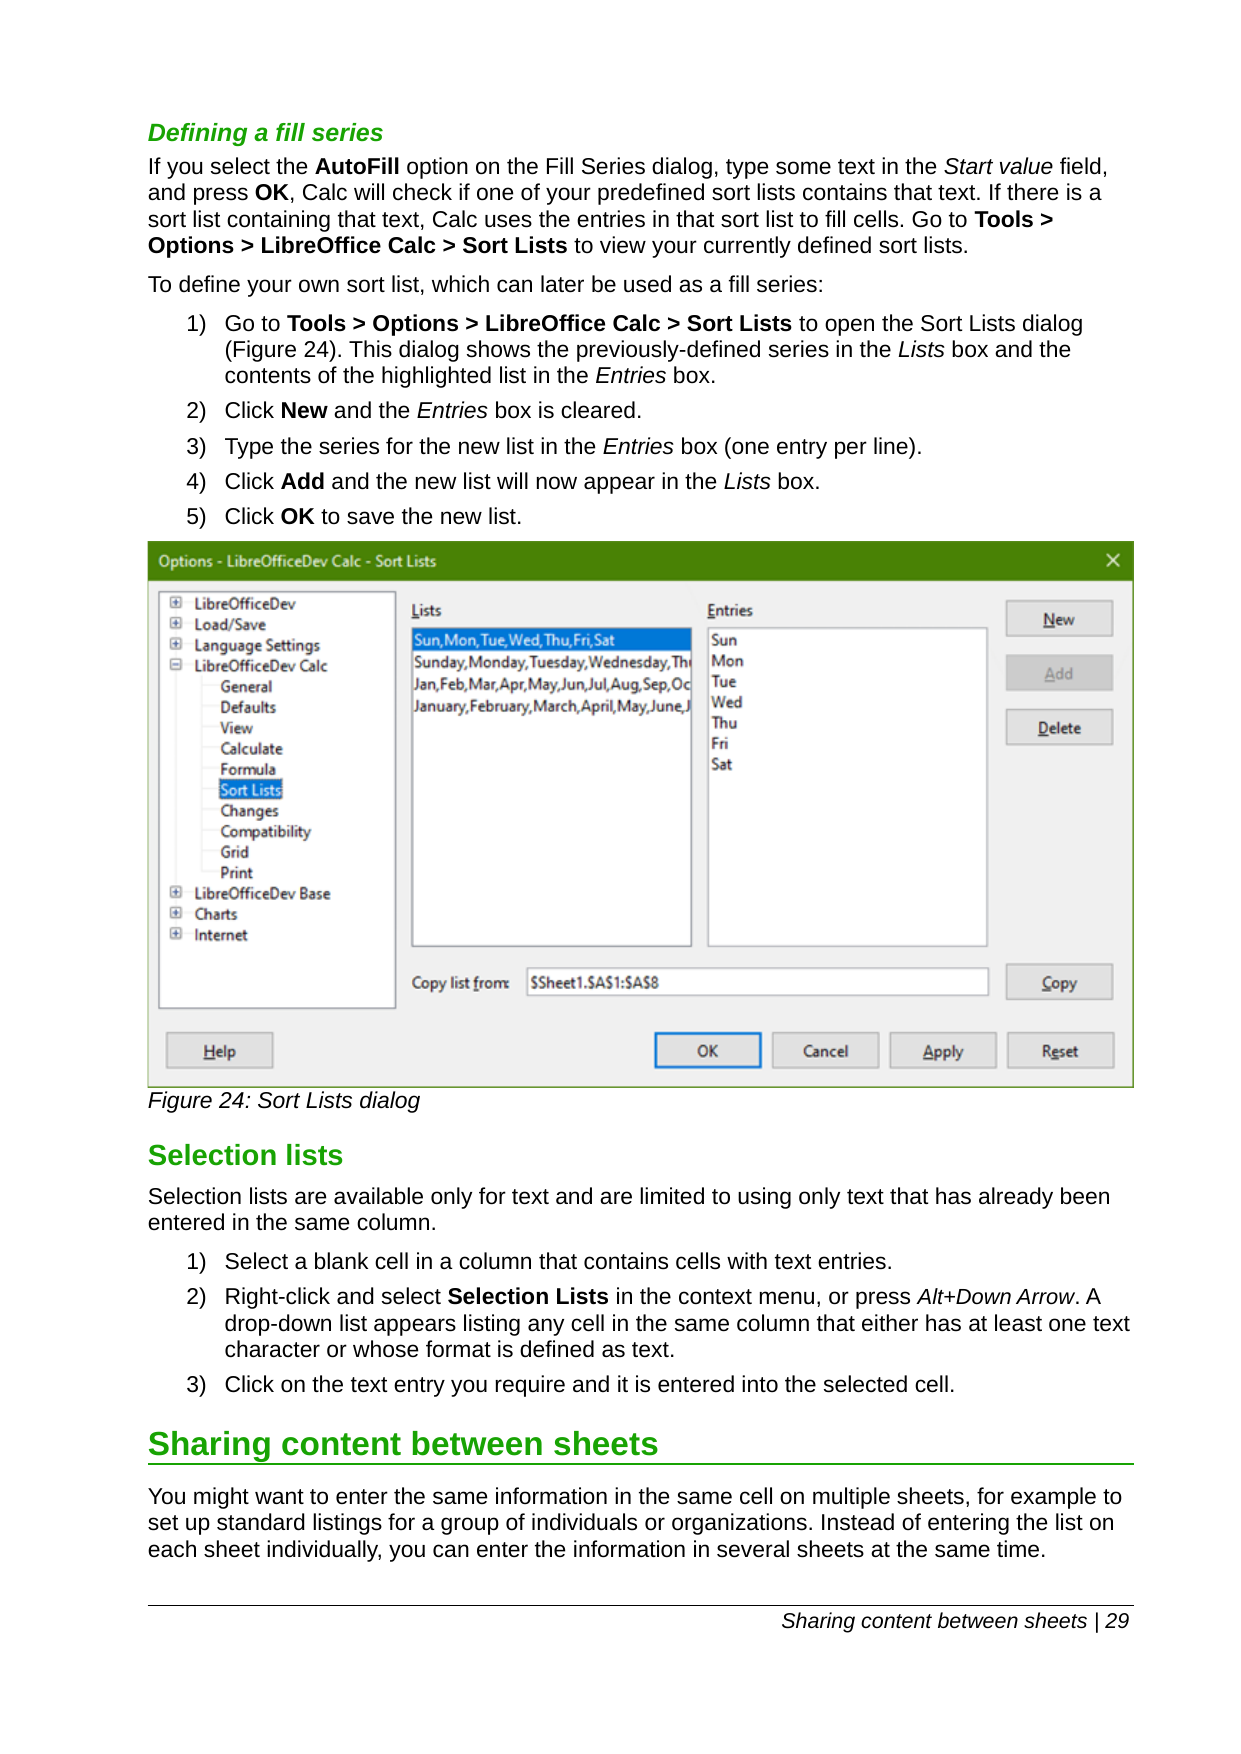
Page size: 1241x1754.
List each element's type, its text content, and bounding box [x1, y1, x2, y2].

subtitle Selection lists [148, 1137, 1134, 1171]
subtitle Sharing content between sheets [148, 1424, 1134, 1463]
list Click OK to save the new list. [207, 503, 1134, 529]
list Click New and the Entries box is cleared. [207, 397, 1134, 424]
list Click Add and the new list will now appear in the Lists box. [207, 468, 1134, 494]
list Click on the text entry you require and it is entered into the selected cell. [207, 1371, 1134, 1397]
text Selection lists are available only for text and are limited to using only text that has already been entered in the same column. [148, 1183, 1134, 1236]
text You might want to enter the same information in the same cell on multiple sheets, for example to set up standard listings for a group of individuals or organizations. Instead of entering the list on each sheet individually, you can enter the information in several sheets at the same time. [148, 1483, 1134, 1562]
list Go to Tools > Options > LibreOffice Calc > Sort Lists to open the Sort Lists dialog (Figure 24). This dialog shows the previously-defined series in the Lists box and the contents of the highlighted list in the Entries box. [207, 309, 1134, 389]
list Select a blank cell in a column that contains cells with text entries. [207, 1248, 1134, 1274]
subtitle Defining a fill series [148, 118, 1134, 147]
text Figure 24: Sort Lists dialog [148, 1088, 1134, 1114]
picture [147, 541, 1134, 1088]
list Type the series for the new list in the Entries box (one entry per line). [207, 433, 1134, 459]
list Right-click and select Selection Lists in the context menu, or press Alt+Down Arrow. A drop-down list appears listing any cell in the same column that either has at least one text character or whose format is defined as text. [207, 1283, 1134, 1362]
list To define your own sort list, which can later be used as a fill series: [148, 271, 1134, 297]
list If you select the AutoFill option on the Fill Series dialog, type some text in the Start value field, and press OK, Calc will check if one of your predefined sort lists contains that text. If there is a sort list containing that text, Calc uses the entries in that sort list to fill cells. Go to Tools > Options > LibreOffice Calc > Sort Lists to view your currently defined sort lists. [148, 153, 1134, 258]
